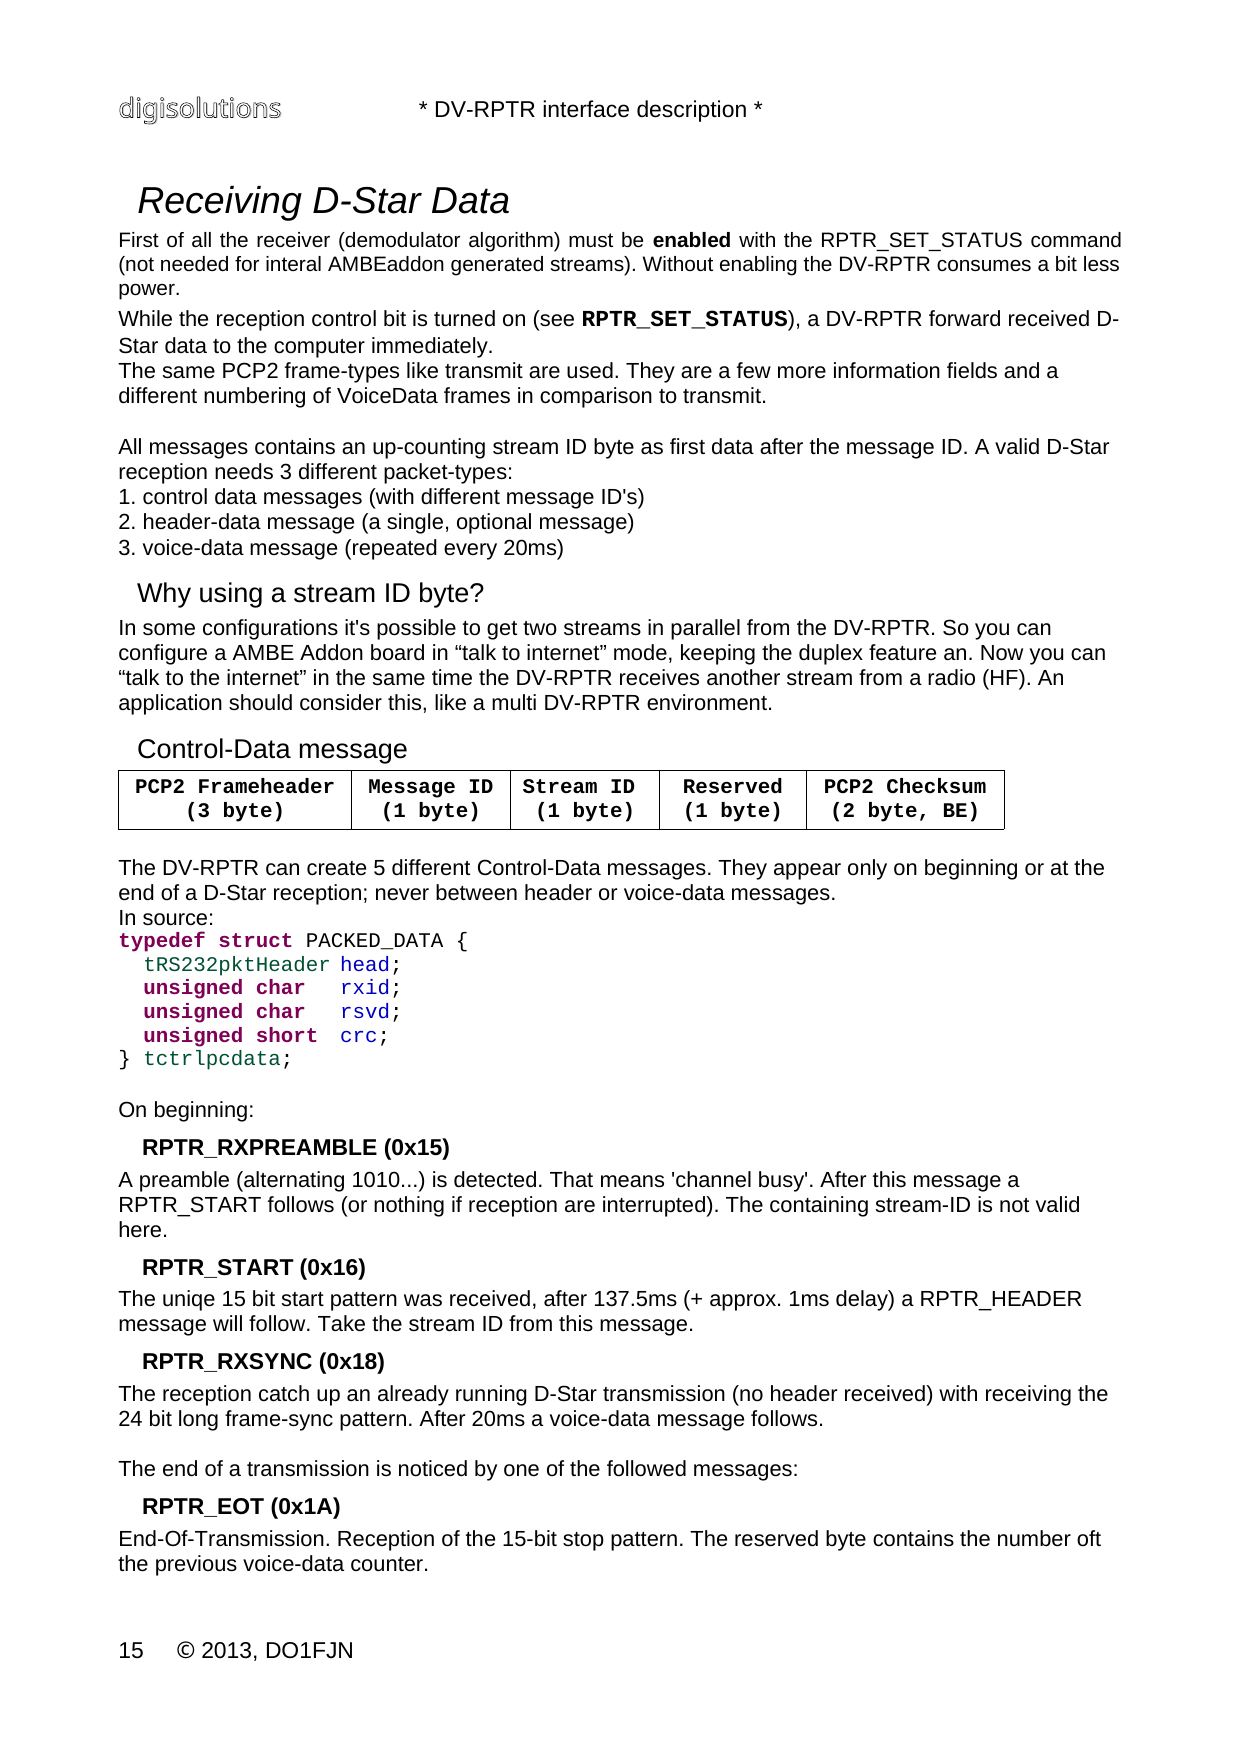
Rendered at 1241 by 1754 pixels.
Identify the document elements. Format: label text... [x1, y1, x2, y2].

subtitle RPTR_EOT (0x1A) [142, 1493, 1122, 1519]
table_header Reserved (1 byte) [660, 771, 806, 829]
text The end of a transmission is noticed by one of the followed messages: [118, 1456, 1122, 1481]
text The DV-RPTR can create 5 different Control-Data messages. They appear only on beginning or at the end of a D-Star reception; never between header or voice-data messages. [118, 854, 1122, 905]
table_header Stream ID (1 byte) [511, 771, 659, 829]
subtitle RPTR_START (0x16) [142, 1254, 1122, 1280]
text The uniqe 15 bit start pattern was received, after 137.5ms (+ approx. 1ms delay) a RPTR_HEADER message will follow. Take the stream ID from this message. [118, 1286, 1122, 1337]
text End-Of-Transmission. Reception of the 15-bit stop pattern. The reserved byte contains the number oft the previous voice-data counter. [118, 1526, 1122, 1576]
text tRS232pktHeader head; [118, 954, 1122, 977]
subtitle RPTR_RXSYNC (0x18) [142, 1348, 1122, 1375]
table_header PCP2 Checksum (2 byte, BE) [807, 771, 1004, 829]
text 2. header-data message (a single, optional message) [118, 509, 1122, 534]
text While the reception control bit is turned on (see RPTR_SET_STATUS), a DV-RPTR forward received D-Star data to the computer immediately. [118, 305, 1122, 358]
subtitle Control-Data message [137, 733, 1122, 764]
text } tctrlpcdata; [118, 1048, 1122, 1072]
text 3. voice-data message (repeated every 20ms) [118, 534, 1122, 560]
text unsigned short crc; [118, 1025, 1122, 1048]
text In some configurations it's possible to get two streams in parallel from the DV-RPTR. So you can configure a AMBE Addon board in “talk to internet” mode, keeping the duplex feature an. Now you can “talk to the internet” in the same time the DV-RPTR receives another stream from a radio (HF). An application should consider this, like a multi DV-RPTR environment. [118, 614, 1122, 715]
subtitle Receiving D-Star Data [137, 178, 1122, 222]
text 1. control data messages (with different message ID's) [118, 484, 1122, 509]
text First of all the receiver (demodulator algorithm) must be enabled with the RPTR_SET_STATUS command (not needed for interal AMBEaddon generated streams). Without enabling the DV-RPTR consumes a bit less power. [118, 228, 1122, 299]
text The same PCP2 frame-types like transmit are used. They are a few more information fields and a different numbering of VoiceData frames in comparison to transmit. [118, 358, 1122, 408]
text The reception catch up an already running D-Star transmission (no header received) with receiving the 24 bit long frame-sync pattern. After 20ms a voice-data message follows. [118, 1381, 1122, 1431]
text A preamble (alternating 1010...) is detected. That means 'channel busy'. After this message a RPTR_START follows (or nothing if reception are interrupted). The containing stream-ID is not valid here. [118, 1166, 1122, 1242]
text On beginning: [118, 1097, 1122, 1122]
subtitle Why using a stream ID byte? [137, 577, 1122, 609]
text All messages contains an up-counting stream ID byte as first data after the message ID. A valid D-Star reception needs 3 different packet-types: [118, 434, 1122, 484]
text unsigned char rsvd; [118, 1001, 1122, 1025]
text unsigned char rxid; [118, 977, 1122, 1001]
text In source: [118, 905, 1122, 930]
table_header Message ID (1 byte) [352, 771, 510, 829]
subtitle RPTR_RXPREAMBLE (0x15) [142, 1134, 1122, 1161]
table_header PCP2 Frameheader (3 byte) [119, 771, 351, 829]
text typedef struct PACKED_DATA { [118, 930, 1122, 954]
